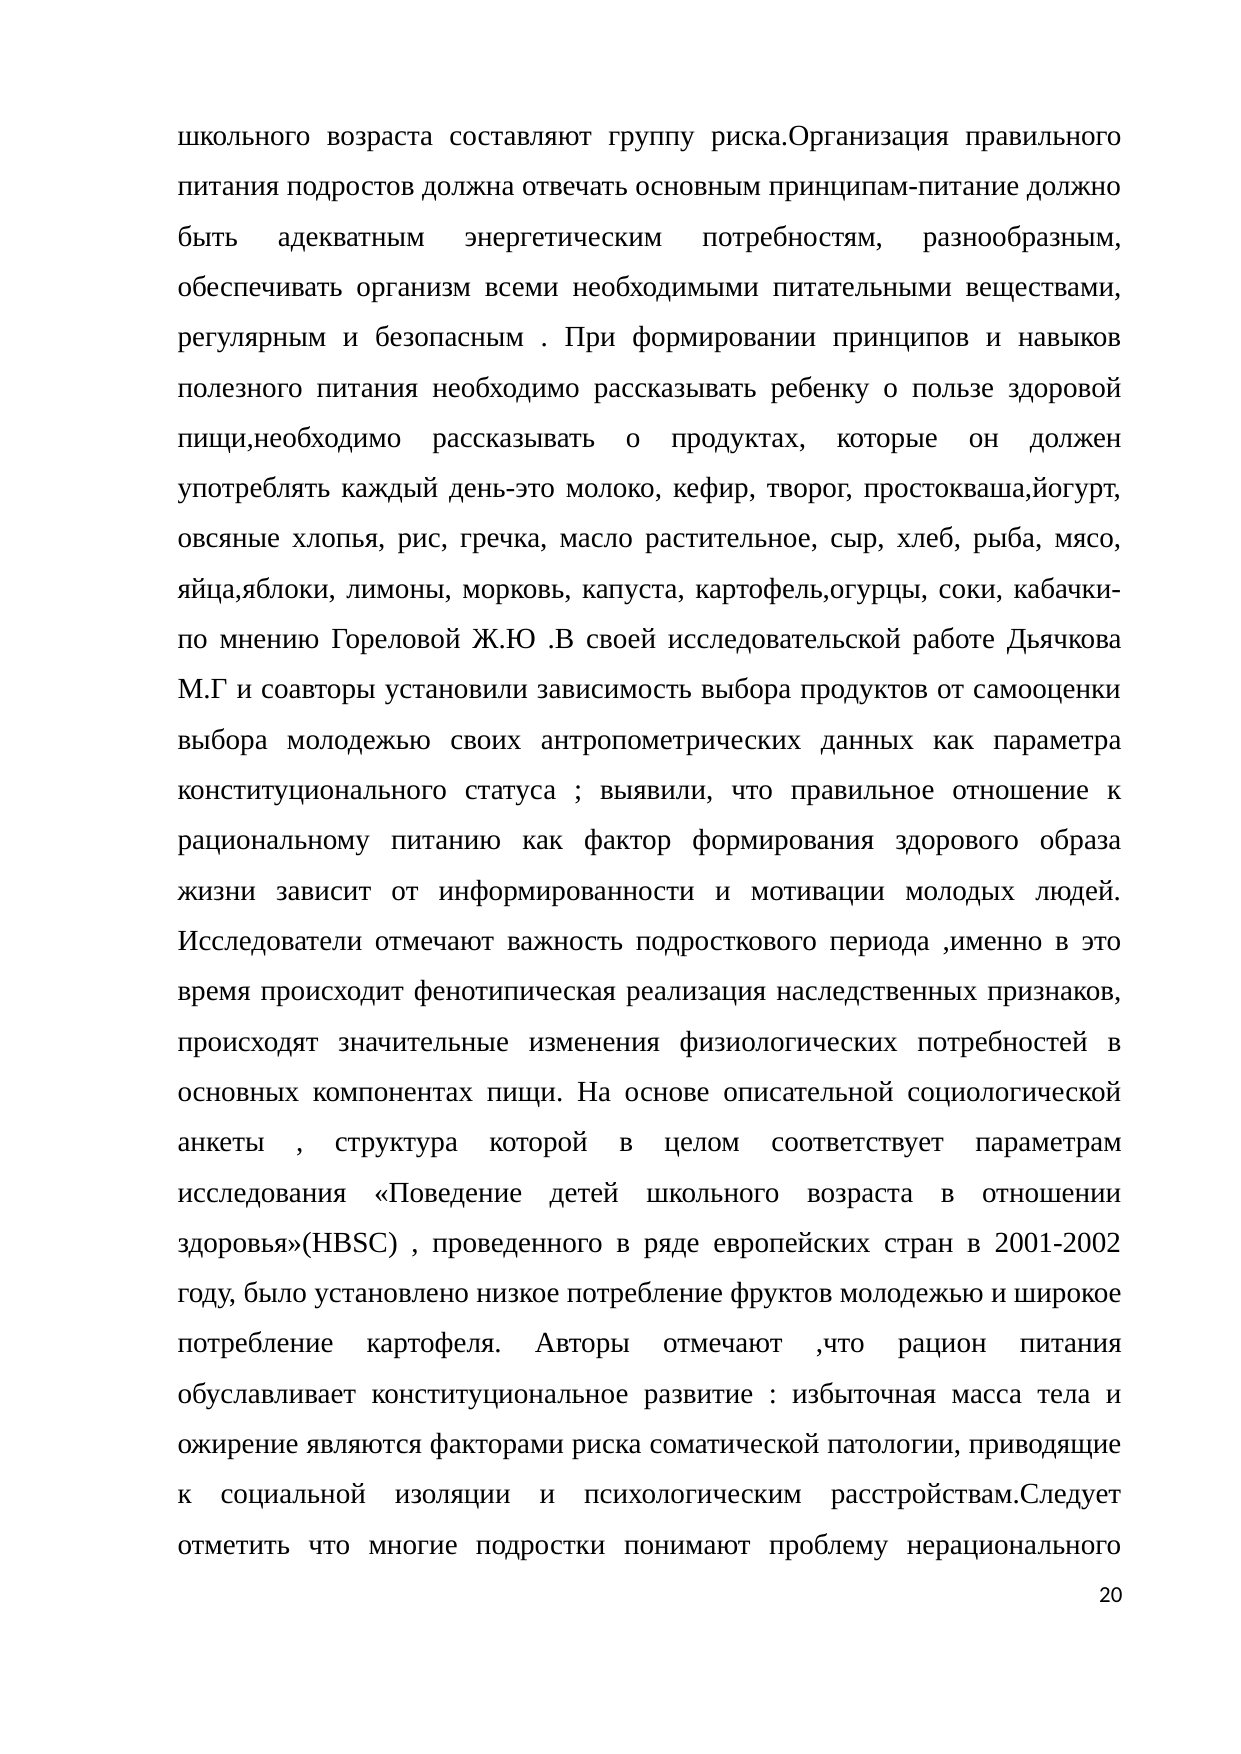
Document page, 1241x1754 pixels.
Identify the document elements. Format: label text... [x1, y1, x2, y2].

text школьного возраста составляют группу риска.Организация правильного питания подростов должна отвечать основным принципам-питание должно быть адекватным энергетическим потребностям, разнообразным, обеспечивать организм всеми необходимыми питательными веществами, регулярным и безопасным . При формировании принципов и навыков полезного питания необходимо рассказывать ребенку о пользе здоровой пищи,необходимо рассказывать о продуктах, которые он должен употреблять каждый день-это молоко, кефир, творог, простокваша,йогурт, овсяные хлопья, рис, гречка, масло растительное, сыр, хлеб, рыба, мясо, яйца,яблоки, лимоны, морковь, капуста, картофель,огурцы, соки, кабачки-по мнению Гореловой Ж.Ю .В своей исследовательской работе Дьячкова М.Г и соавторы установили зависимость выбора продуктов от самооценки выбора молодежью своих антропометрических данных как параметра конституционального статуса ; выявили, что правильное отношение к рациональному питанию как фактор формирования здорового образа жизни зависит от информированности и мотивации молодых людей. Исследователи отмечают важность подросткового периода ,именно в это время происходит фенотипическая реализация наследственных признаков, происходят значительные изменения физиологических потребностей в основных компонентах пищи. На основе описательной социологической анкеты , структура которой в целом соответствует параметрам исследования «Поведение детей школьного возраста в отношении здоровья»(HBSC) , проведенного в ряде европейских стран в 2001-2002 году, было установлено низкое потребление фруктов молодежью и широкое потребление картофеля. Авторы отмечают ,что рацион питания обуславливает конституциональное развитие : избыточная масса тела и ожирение являются факторами риска соматической патологии, приводящие к социальной изоляции и психологическим расстройствам.Следует отметить что многие подростки понимают проблему нерационального [177, 118, 1122, 1560]
